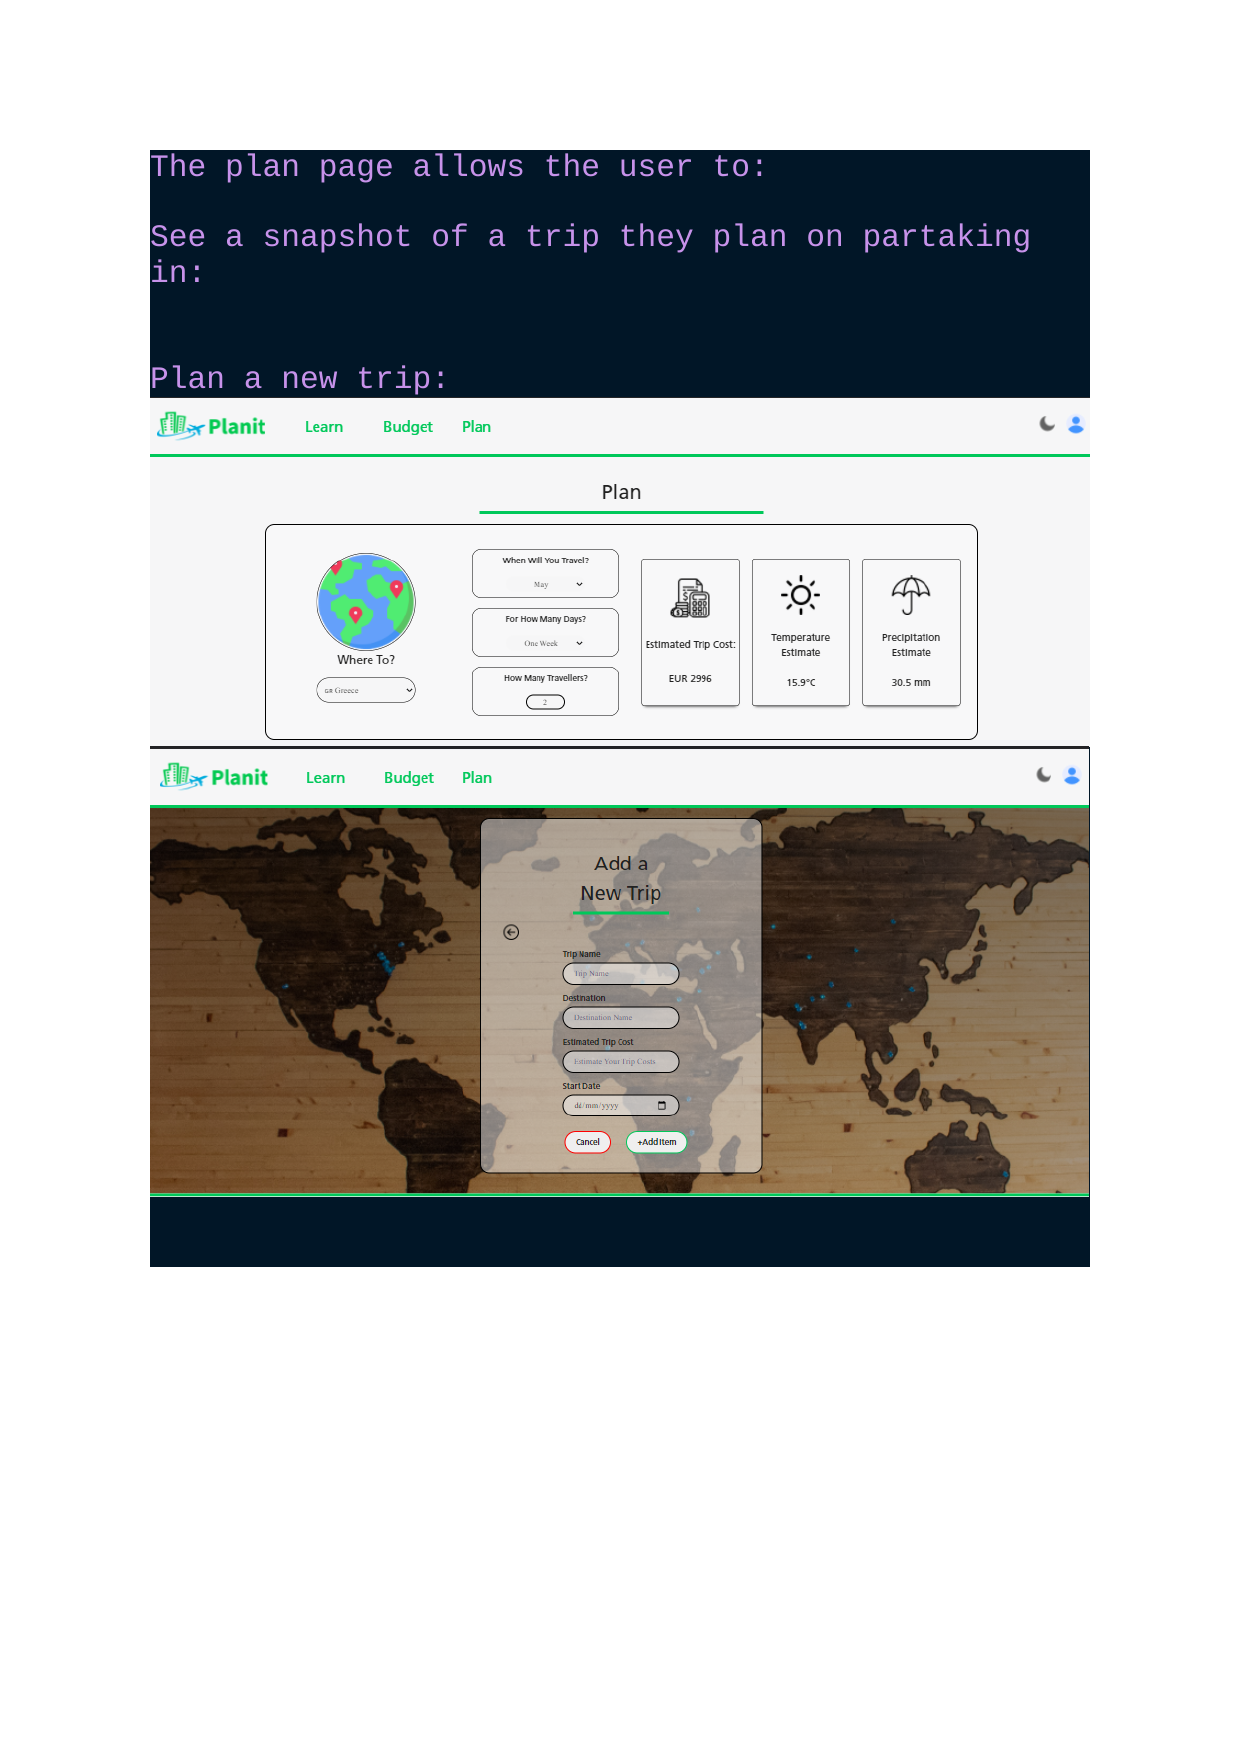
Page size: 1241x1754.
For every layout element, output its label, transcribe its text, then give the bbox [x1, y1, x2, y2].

text The plan page allows the user to: [150, 150, 1090, 185]
text Plan a new trip: [150, 362, 1090, 397]
text See a snapshot of a trip they plan on partaking in: [150, 221, 1090, 292]
